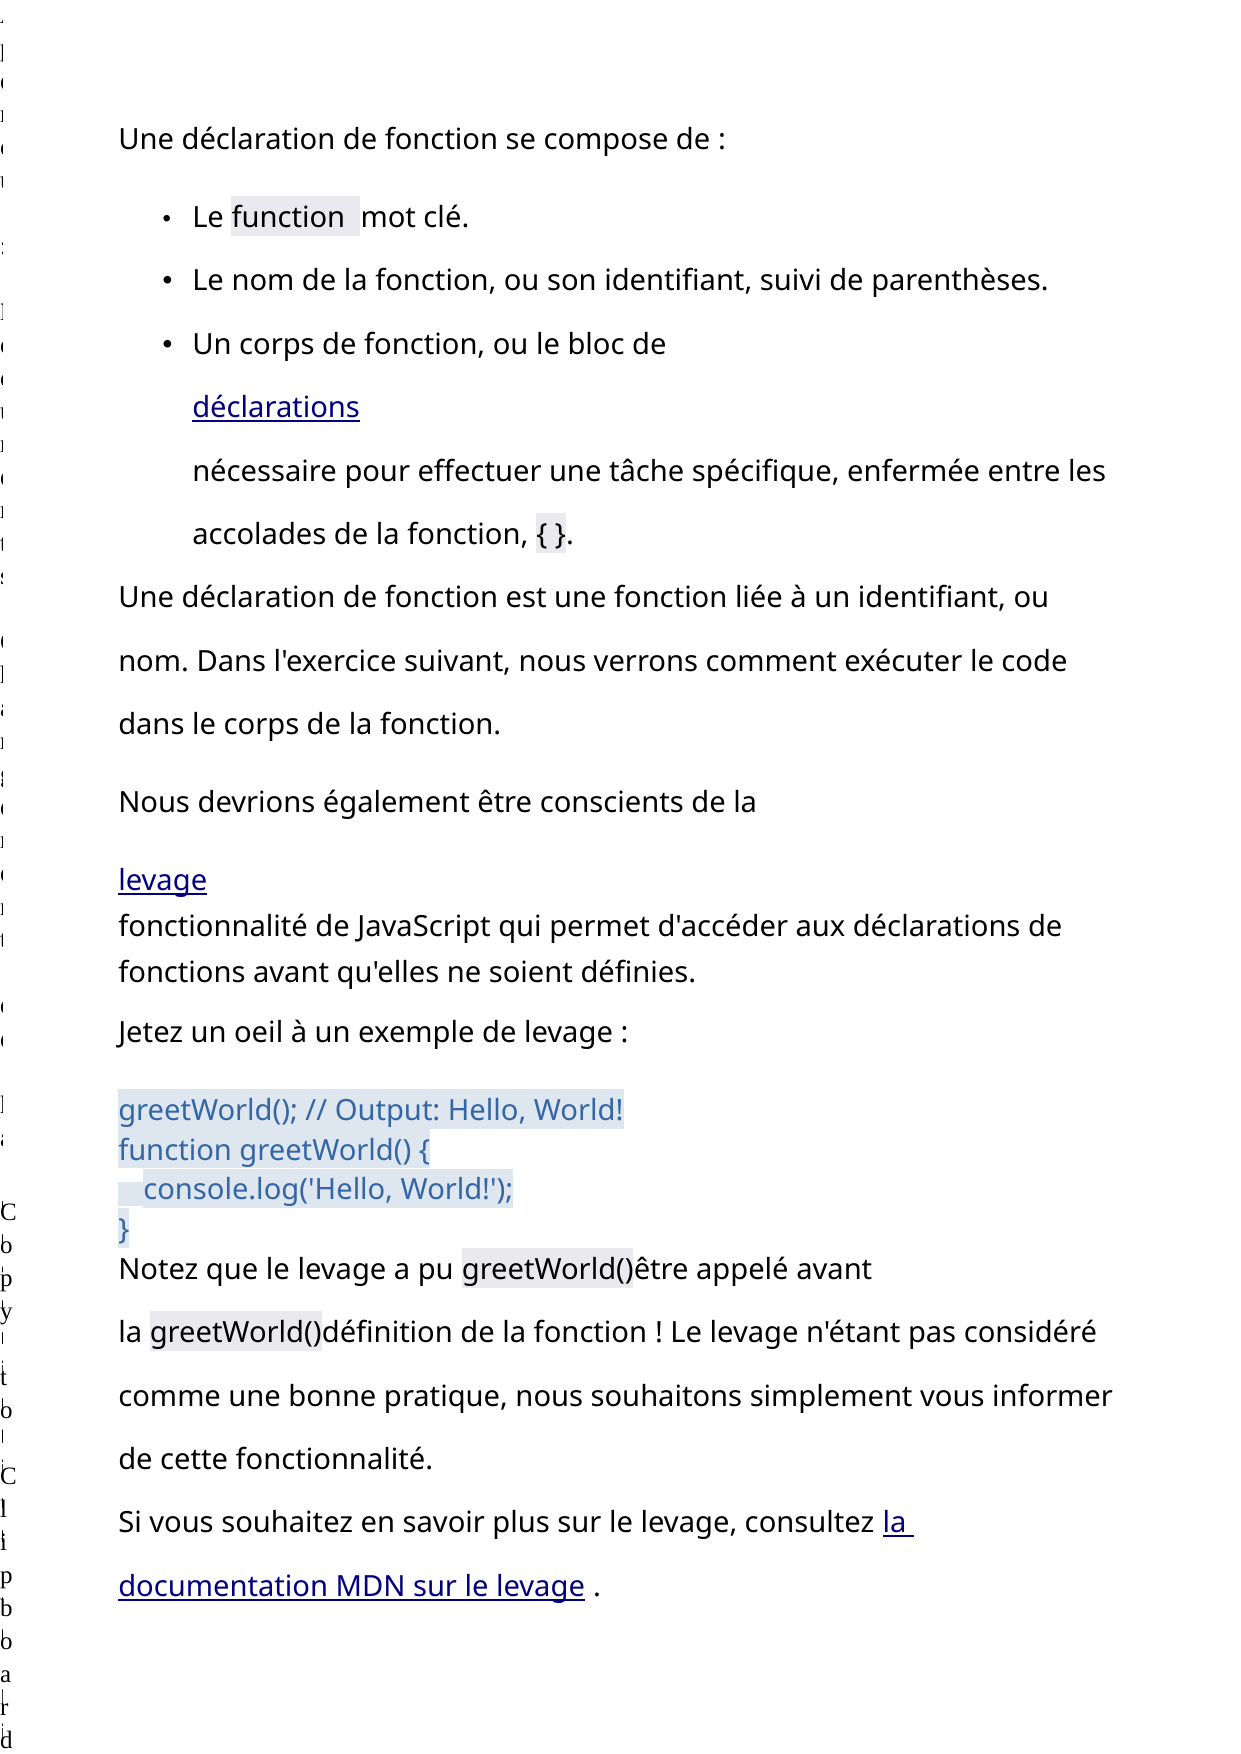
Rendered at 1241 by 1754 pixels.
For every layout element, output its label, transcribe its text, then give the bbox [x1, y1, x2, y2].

list déclarations [162, 386, 1122, 426]
list Un corps de fonction, ou le bloc de [162, 323, 1122, 363]
text levage [118, 860, 1122, 899]
list Le function mot clé. [162, 196, 1122, 236]
text greetWorld(); // Output: Hello, World! [118, 1089, 1122, 1129]
text } [118, 1208, 1122, 1248]
text Si vous souhaitez en savoir plus sur le levage, consultez la documentation MDN sur le levage . [118, 1502, 1122, 1605]
text Jetez un oeil à un exemple de levage : [118, 1011, 1122, 1051]
text console.log('Hello, World!'); [118, 1168, 1122, 1208]
text Nous devrions également être conscients de la [118, 782, 1122, 821]
text Notez que le levage a pu greetWorld()être appelé avant la greetWorld()définition de la fonction ! Le levage n'étant pas considéré comme une bonne pratique, nous souhaitons simplement vous informer de cette fonctionnalité. [118, 1248, 1122, 1478]
text Une déclaration de fonction est une fonction liée à un identifiant, ou nom. Dans l'exercice suivant, nous verrons comment exécuter le code dans le corps de la fonction. [118, 577, 1122, 743]
list nécessaire pour effectuer une tâche spécifique, enfermée entre les accolades de la fonction, { }. [162, 450, 1122, 553]
text Une déclaration de fonction se compose de : [118, 118, 1122, 158]
text fonctionnalité de JavaScript qui permet d'accéder aux déclarations de fonctions avant qu'elles ne soient définies. [118, 905, 1122, 991]
list Le nom de la fonction, ou son identifiant, suivi de parenthèses. [162, 259, 1122, 299]
text function greetWorld() { [118, 1129, 1122, 1168]
